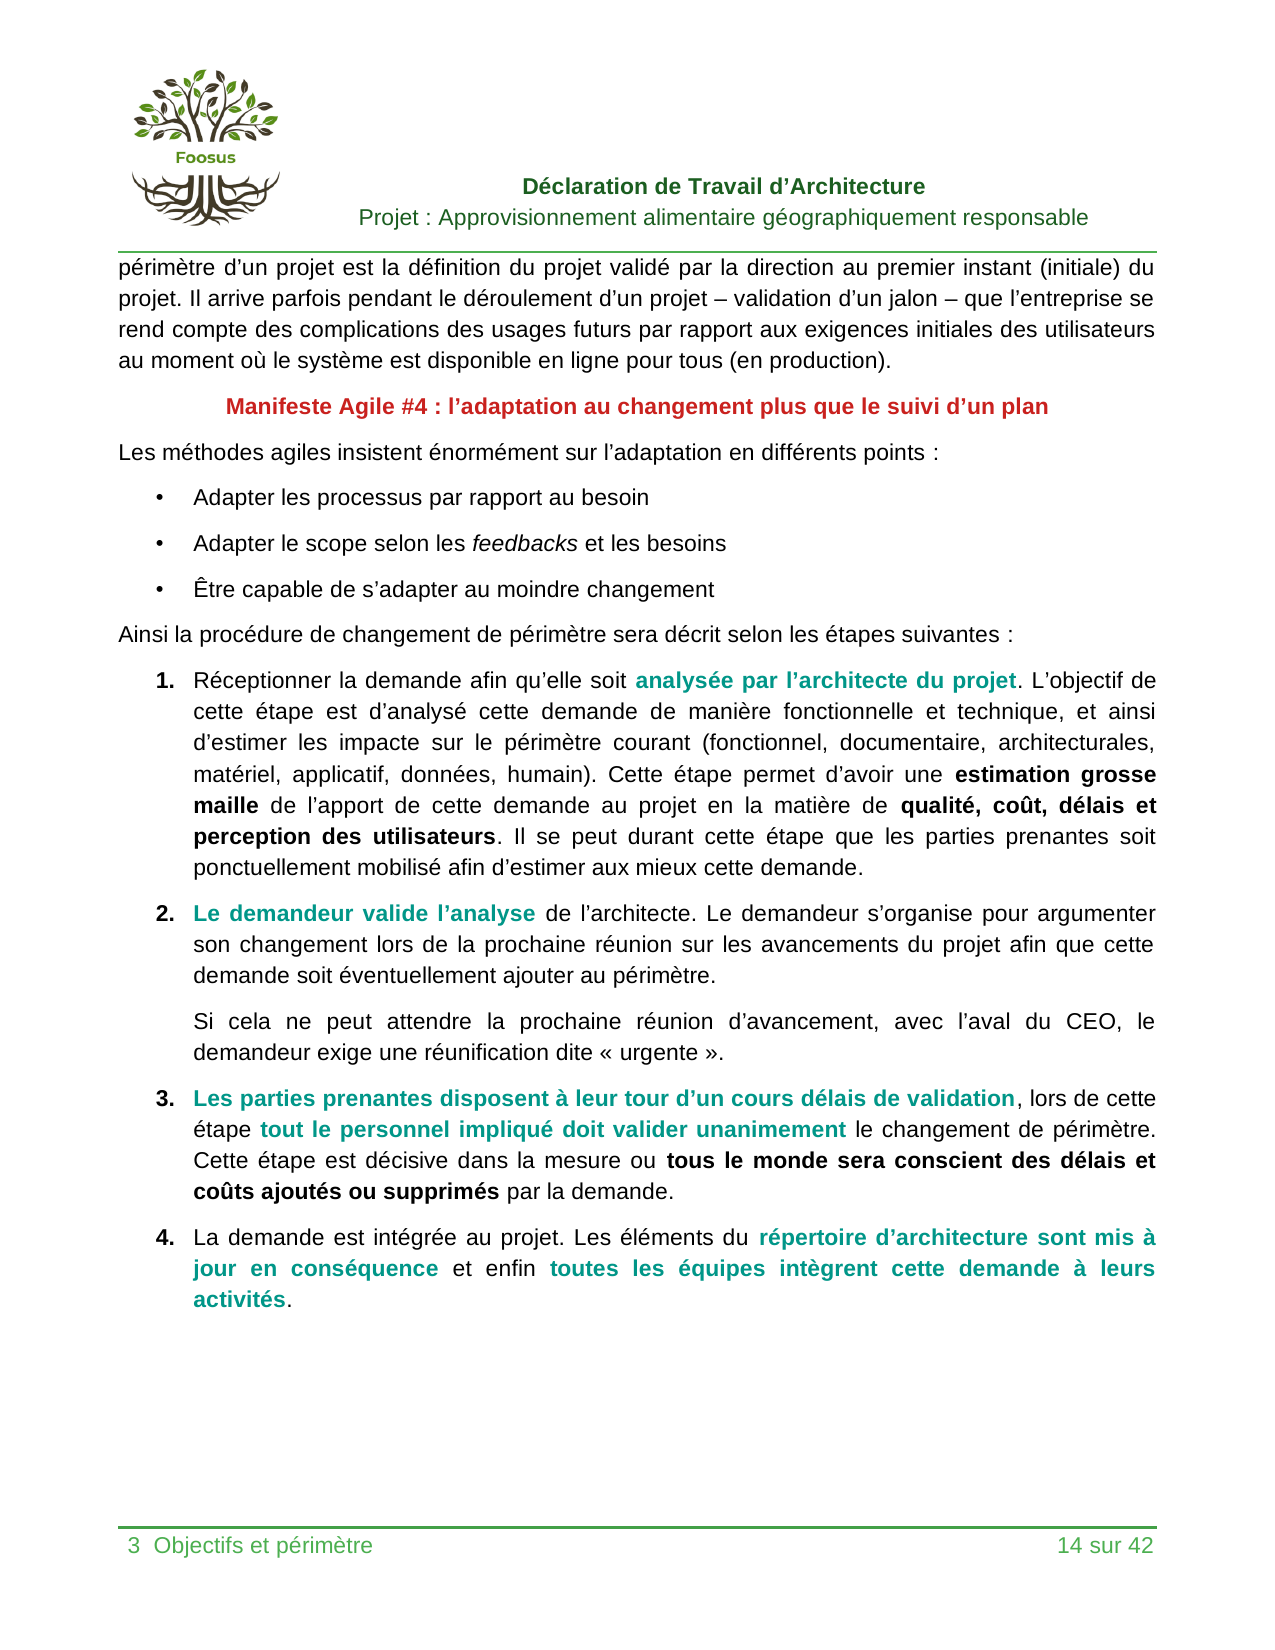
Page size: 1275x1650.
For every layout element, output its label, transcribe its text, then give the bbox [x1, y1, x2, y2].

picture [123, 64, 288, 231]
text Ainsi la procédure de changement de périmètre sera décrit selon les étapes suivantes : [118, 621, 1157, 648]
text Les méthodes agiles insistent énormément sur l’adaptation en différents points : [118, 438, 1157, 465]
list Le demandeur valide l’analyse de l’architecte. Le demandeur s’organise pour argumenter son changement lors de la prochaine réunion sur les avancements du projet afin que cette demande soit éventuellement ajouter au périmètre. [156, 899, 1157, 988]
text périmètre d’un projet est la définition du projet validé par la direction au premier instant (initiale) du projet. Il arrive parfois pendant le déroulement d’un projet – validation d’un jalon – que l’entreprise se rend compte des complications des usages futurs par rapport aux exigences initiales des utilisateurs au moment où le système est disponible en ligne pour tous (en production). [118, 253, 1157, 373]
list Réceptionner la demande afin qu’elle soit analysée par l’architecte du projet. L’objectif de cette étape est d’analysé cette demande de manière fonctionnelle et technique, et ainsi d’estimer les impacte sur le périmètre courant (fonctionnel, documentaire, architecturales, matériel, applicatif, données, humain). Cette étape permet d’avoir une estimation grosse maille de l’apport de cette demande au projet en la matière de qualité, coût, délais et perception des utilisateurs. Il se peut durant cette étape que les parties prenantes soit ponctuellement mobilisé afin d’estimer aux mieux cette demande. [156, 666, 1157, 880]
list Adapter le scope selon les feedbacks et les besoins [156, 529, 1157, 556]
list Adapter les processus par rapport au besoin [156, 483, 1157, 511]
list Les parties prenantes disposent à leur tour d’un cours délais de validation, lors de cette étape tout le personnel impliqué doit valider unanimement le changement de périmètre. Cette étape est décisive dans la mesure ou tous le monde sera conscient des délais et coûts ajoutés ou supprimés par la demande. [156, 1084, 1157, 1204]
list La demande est intégrée au projet. Les éléments du répertoire d’architecture sont mis à jour en conséquence et enfin toutes les équipes intègrent cette demande à leurs activités. [156, 1223, 1157, 1312]
text Manifeste Agile #4 : l’adaptation au changement plus que le suivi d’un plan [118, 392, 1157, 419]
list Si cela ne peut attendre la prochaine réunion d’avancement, avec l’aval du CEO, le demandeur exige une réunification dite « urgente ». [156, 1007, 1157, 1065]
list Être capable de s’adapter au moindre changement [156, 575, 1157, 602]
